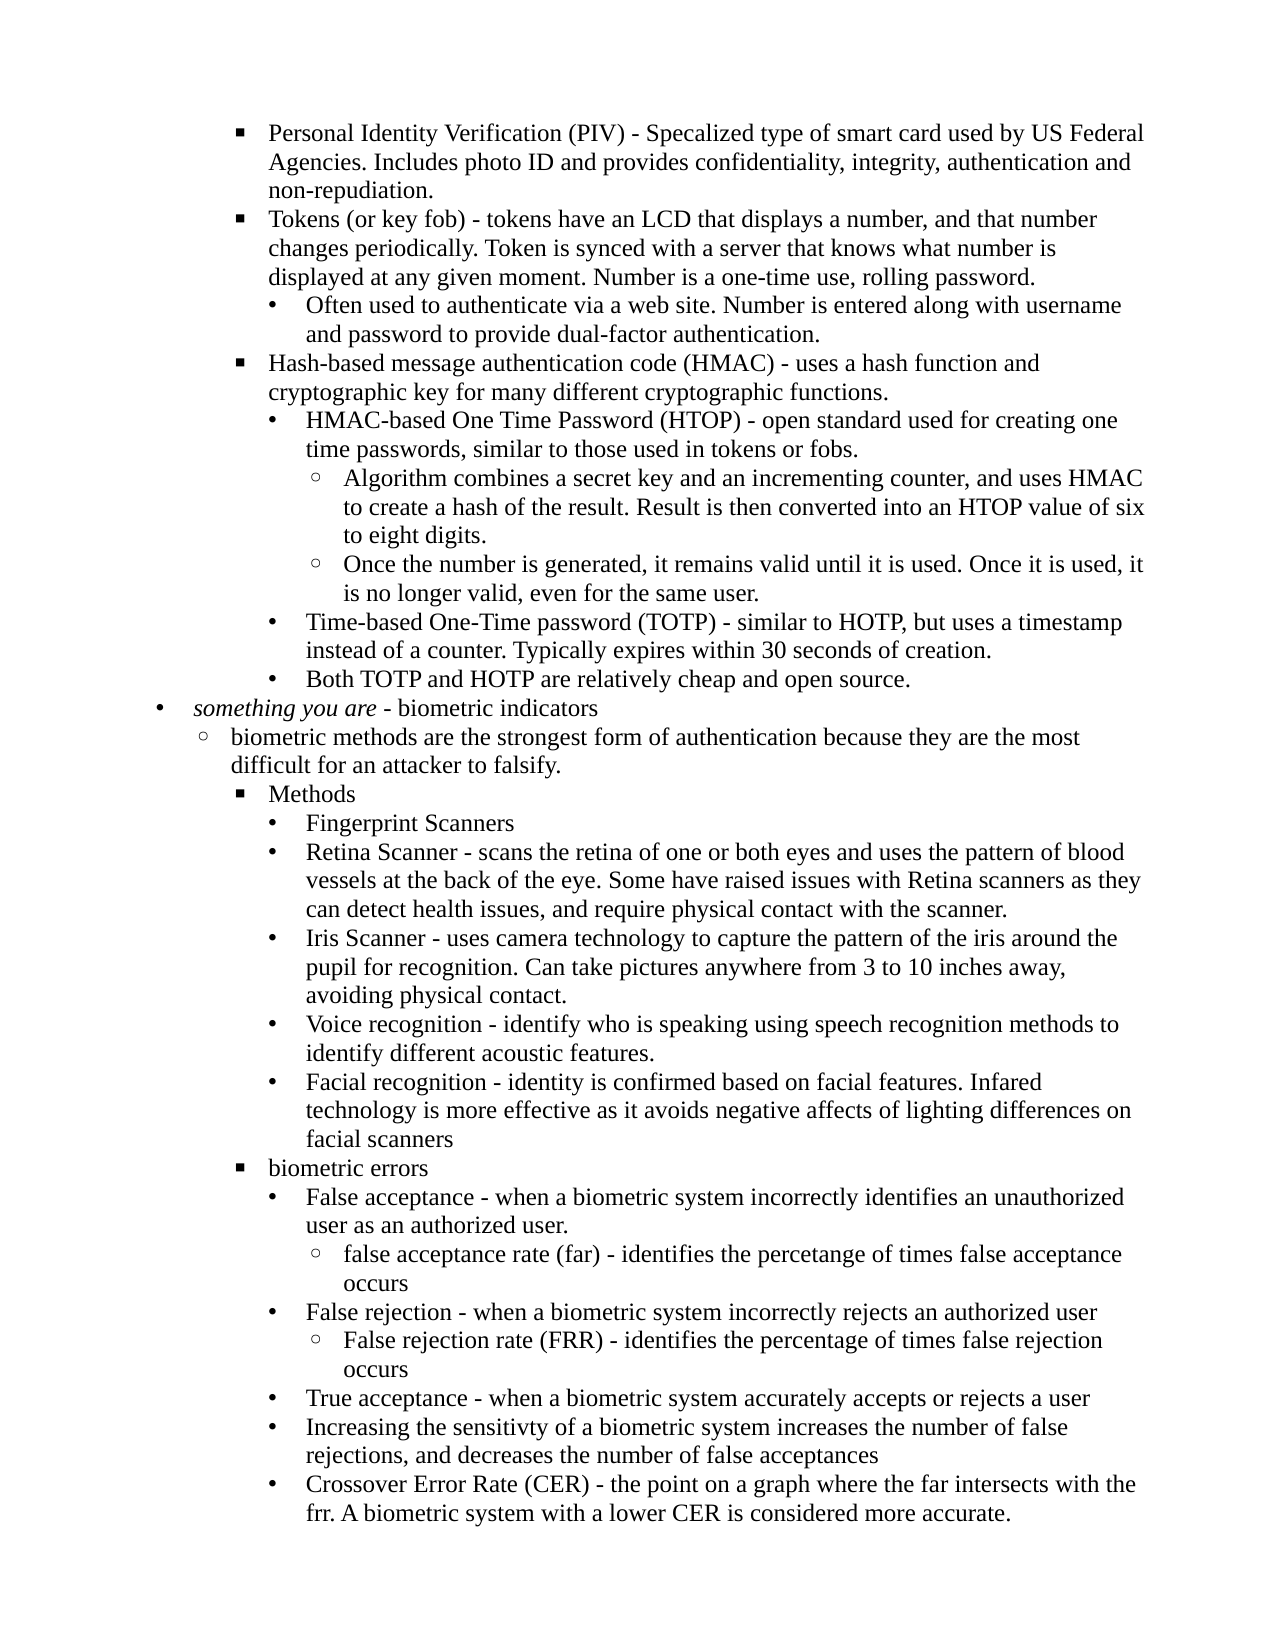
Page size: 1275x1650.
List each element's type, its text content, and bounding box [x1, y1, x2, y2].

list Both TOTP and HOTP are relatively cheap and open source. [268, 664, 1157, 693]
list something you are - biometric indicators [156, 693, 1157, 722]
list Voice recognition - identify who is speaking using speech recognition methods to identify different acoustic features. [268, 1009, 1157, 1067]
list HMAC-based One Time Password (HTOP) - open standard used for creating one time passwords, similar to those used in tokens or fobs. [268, 406, 1157, 463]
list Methods [231, 779, 1157, 808]
list False acceptance - when a biometric system incorrectly identifies an unauthorized user as an authorized user. [268, 1182, 1157, 1239]
list Facial recognition - identity is confirmed based on facial features. Infared technology is more effective as it avoids negative affects of lighting differences on facial scanners [268, 1067, 1157, 1153]
list Increasing the sensitivty of a biometric system increases the number of false rejections, and decreases the number of false acceptances [268, 1412, 1157, 1469]
list false acceptance rate (far) - identifies the percetange of times false acceptance occurs [306, 1239, 1157, 1297]
list Retina Scanner - scans the retina of one or both eyes and uses the pattern of blood vessels at the back of the eye. Some have raised issues with Retina scanners as they can detect health issues, and require physical contact with the scanner. [268, 837, 1157, 923]
list False rejection rate (FRR) - identifies the percentage of times false rejection occurs [306, 1326, 1157, 1383]
list False rejection - when a biometric system incorrectly rejects an authorized user [268, 1297, 1157, 1326]
list Crossover Error Rate (CER) - the point on a graph where the far intersects with the frr. A biometric system with a lower CER is considered more accurate. [268, 1469, 1157, 1527]
list Tokens (or key fob) - tokens have an LCD that displays a number, and that number changes periodically. Token is synced with a server that knows what number is displayed at any given moment. Number is a one-time use, rolling password. [231, 204, 1157, 291]
list biometric errors [231, 1153, 1157, 1182]
list Algorithm combines a secret key and an incrementing counter, and uses HMAC to create a hash of the result. Result is then converted into an HTOP value of six to eight digits. [306, 463, 1157, 549]
list True acceptance - when a biometric system accurately accepts or rejects a user [268, 1383, 1157, 1412]
list Hash-based message authentication code (HMAC) - uses a hash function and cryptographic key for many different cryptographic functions. [231, 348, 1157, 406]
list Fingerprint Scanners [268, 808, 1157, 837]
list Personal Identity Verification (PIV) - Specalized type of smart card used by US Federal Agencies. Includes photo ID and provides confidentiality, integrity, authentication and non-repudiation. [231, 118, 1157, 204]
list Once the number is generated, it remains valid until it is used. Once it is used, it is no longer valid, even for the same user. [306, 549, 1157, 607]
list Iris Scanner - uses camera technology to capture the pattern of the iris around the pupil for recognition. Can take pictures anywhere from 3 to 10 inches away, avoiding physical contact. [268, 923, 1157, 1009]
list Time-based One-Time password (TOTP) - similar to HOTP, but uses a timestamp instead of a counter. Typically expires within 30 seconds of creation. [268, 607, 1157, 664]
list biometric methods are the strongest form of authentication because they are the most difficult for an attacker to falsify. [193, 722, 1157, 779]
list Often used to authenticate via a web site. Number is entered along with username and password to provide dual-factor authentication. [268, 291, 1157, 348]
